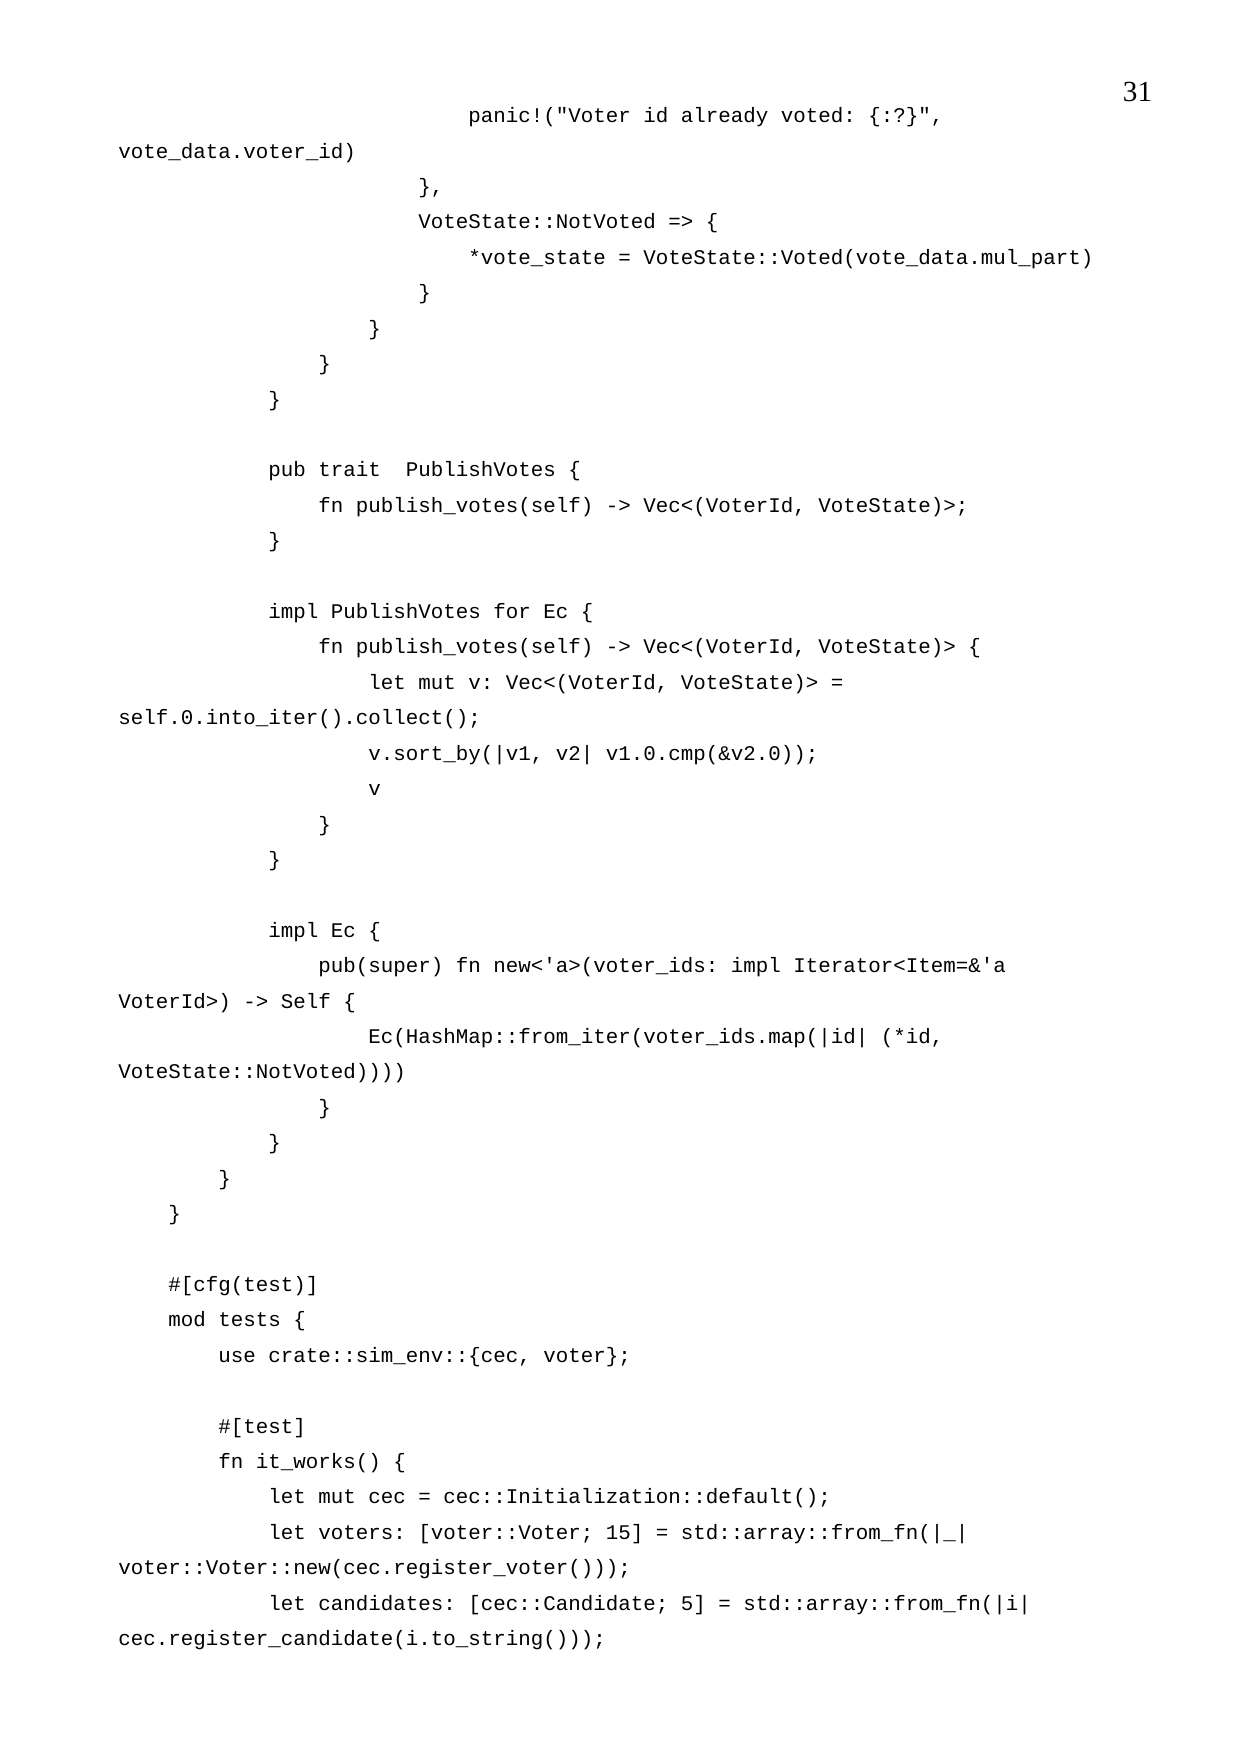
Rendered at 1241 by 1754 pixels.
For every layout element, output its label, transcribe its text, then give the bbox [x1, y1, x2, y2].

text } [118, 1132, 1122, 1156]
text } [118, 318, 1122, 341]
text #[cfg(test)] [118, 1274, 1122, 1298]
text VoteState::NotVoted => { [118, 211, 1122, 235]
text fn it_works() { [118, 1451, 1122, 1475]
text Ec(HashMap::from_iter(voter_ids.map(|id| (*id, VoteState::NotVoted)))) [118, 1026, 1122, 1085]
text fn publish_votes(self) -> Vec<(VoterId, VoteState)>; [118, 495, 1122, 518]
text fn publish_votes(self) -> Vec<(VoterId, VoteState)> { [118, 636, 1122, 660]
text }, [118, 176, 1122, 200]
text #[test] [118, 1416, 1122, 1439]
text panic!("Voter id already voted: {:?}", vote_data.voter_id) [118, 105, 1122, 164]
text let voters: [voter::Voter; 15] = std::array::from_fn(|_| voter::Voter::new(cec.register_voter())); [118, 1522, 1122, 1581]
text } [118, 530, 1122, 554]
text *vote_state = VoteState::Voted(vote_data.mul_part) [118, 247, 1122, 271]
text } [118, 1203, 1122, 1227]
text } [118, 282, 1122, 306]
text } [118, 388, 1122, 412]
text v.sort_by(|v1, v2| v1.0.cmp(&v2.0)); [118, 743, 1122, 766]
text pub(super) fn new<'a>(voter_ids: impl Iterator<Item=&'a VoterId>) -> Self { [118, 955, 1122, 1014]
text impl PublishVotes for Ec { [118, 601, 1122, 625]
text } [118, 813, 1122, 837]
text pub trait PublishVotes { [118, 459, 1122, 483]
text } [118, 1097, 1122, 1121]
text let candidates: [cec::Candidate; 5] = std::array::from_fn(|i| cec.register_candidate(i.to_string())); [118, 1593, 1122, 1652]
text impl Ec { [118, 920, 1122, 943]
text mod tests { [118, 1309, 1122, 1333]
text } [118, 1168, 1122, 1191]
text let mut v: Vec<(VoterId, VoteState)> = self.0.into_iter().collect(); [118, 672, 1122, 731]
text } [118, 353, 1122, 377]
text let mut cec = cec::Initialization::default(); [118, 1486, 1122, 1510]
text v [118, 778, 1122, 802]
text use crate::sim_env::{cec, voter}; [118, 1345, 1122, 1368]
text } [118, 849, 1122, 873]
